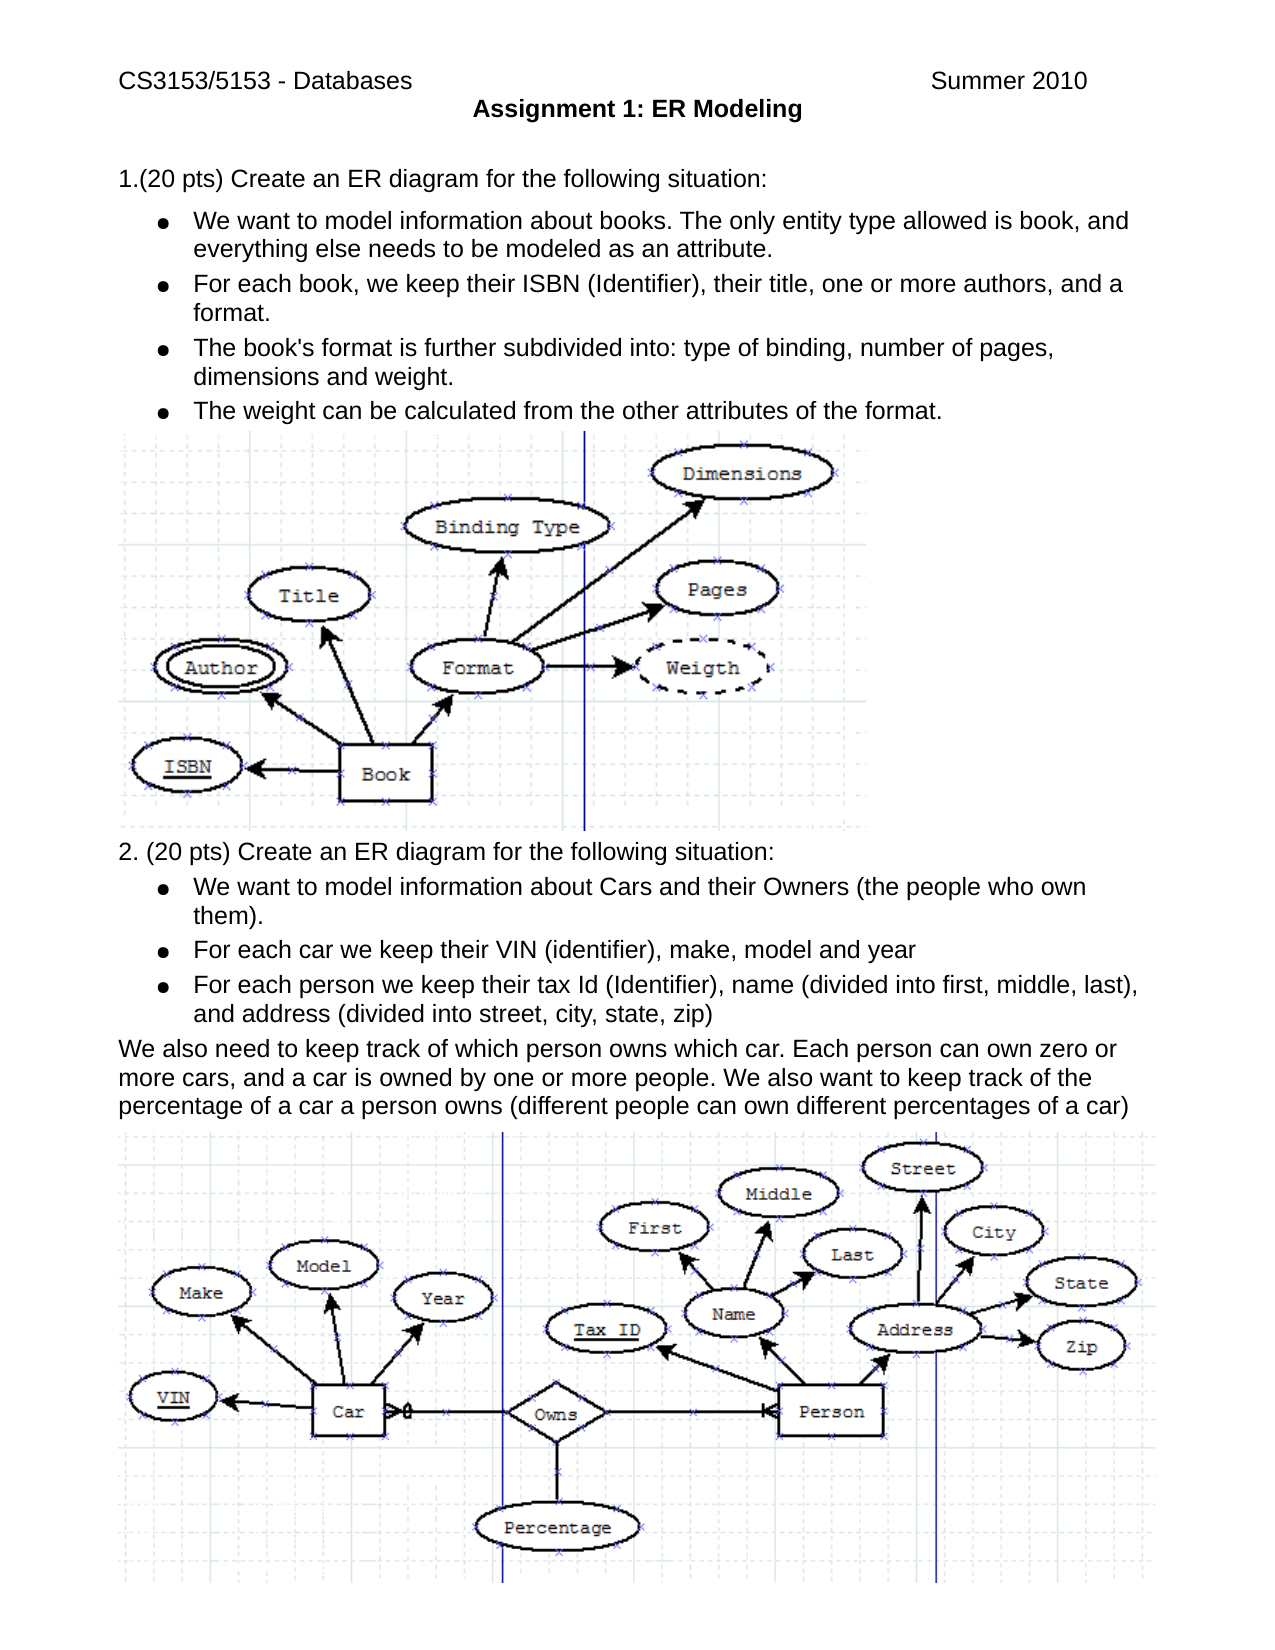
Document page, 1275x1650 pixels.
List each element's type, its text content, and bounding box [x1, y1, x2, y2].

list The book's format is further subdivided into: type of binding, number of pages, dimensions and weight. [156, 333, 1157, 390]
list For each person we keep their tax Id (Identifier), name (divided into first, middle, last), and address (divided into street, city, state, zip) [156, 970, 1157, 1028]
list For each car we keep their VIN (identifier), make, model and year [156, 935, 1157, 964]
text 1.(20 pts) Create an ER diagram for the following situation: [118, 164, 1157, 193]
list For each book, we keep their ISBN (Identifier), their title, one or more authors, and a format. [156, 269, 1157, 327]
list We want to model information about Cars and their Owners (the people who own them). [156, 872, 1157, 929]
text We also need to keep track of which person owns which car. Each person can own zero or more cars, and a car is owned by one or more people. We also want to keep track of the percentage of a car a person owns (different people can own different percentages of a car) [118, 1034, 1157, 1120]
list We want to model information about books. The only entity type allowed is book, and everything else needs to be modeled as an attribute. [156, 206, 1157, 263]
text CS3153/5153 - Databases Summer 2010 [118, 66, 1157, 94]
list The weight can be calculated from the other attributes of the format. [156, 396, 1157, 425]
text Assignment 1: ER Modeling [118, 94, 1157, 123]
text 2. (20 pts) Create an ER diagram for the following situation: [118, 837, 1157, 866]
